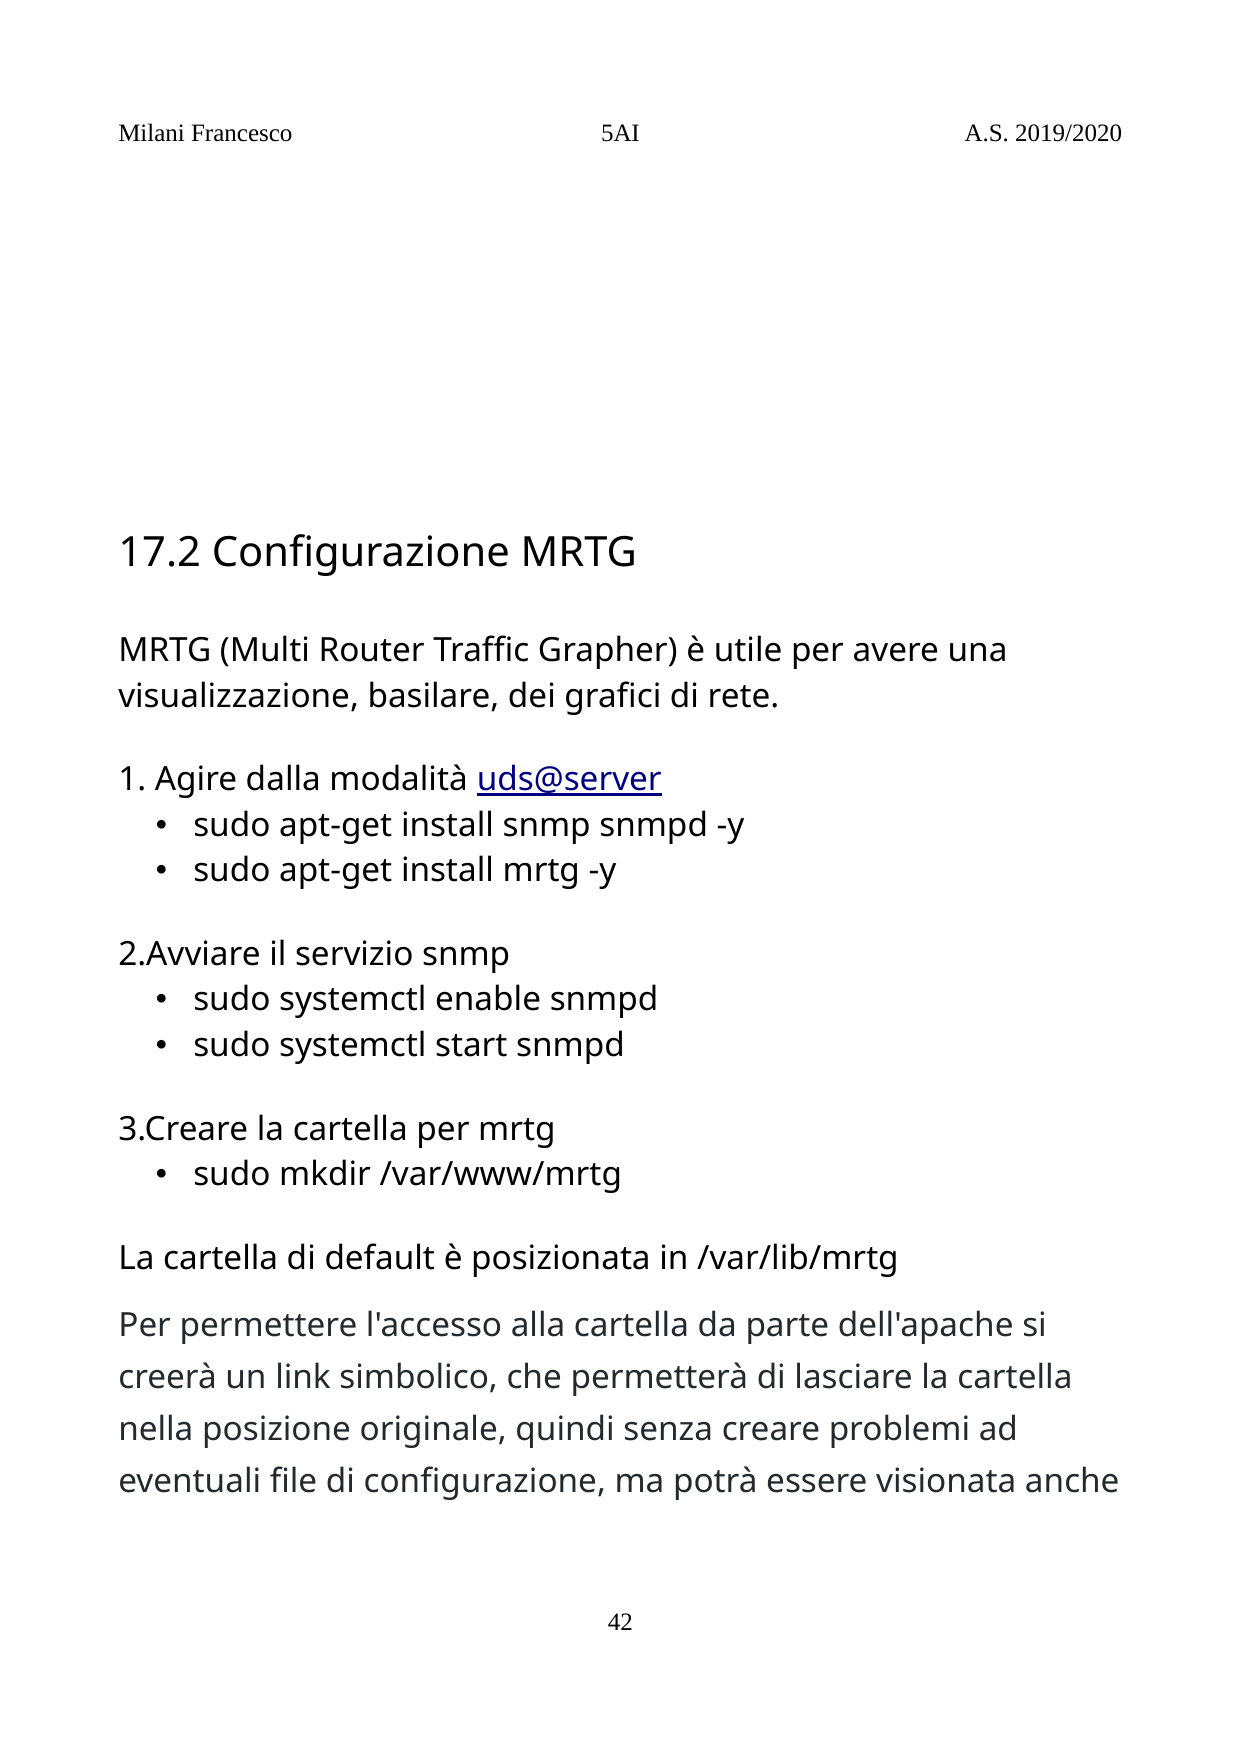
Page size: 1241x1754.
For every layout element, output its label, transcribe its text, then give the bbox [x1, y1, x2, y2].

list sudo systemctl start snmpd [156, 1021, 1122, 1066]
text La cartella di default è posizionata in /var/lib/mrtg [118, 1233, 1122, 1279]
list sudo systemctl enable snmpd [156, 975, 1122, 1021]
text Per permettere l'accesso alla cartella da parte dell'apache si creerà un link simbolico, che permetterà di lasciare la cartella nella posizione originale, quindi senza creare problemi ad eventuali file di configurazione, ma potrà essere visionata anche [118, 1300, 1122, 1502]
text MRTG (Multi Router Traffic Grapher) è utile per avere una visualizzazione, basilare, dei grafici di rete. [118, 626, 1122, 717]
text 3.Creare la cartella per mrtg [118, 1104, 1122, 1150]
text 2.Avviare il servizio snmp [118, 930, 1122, 975]
list sudo mkdir /var/www/mrtg [156, 1150, 1122, 1195]
list sudo apt-get install snmp snmpd -y [156, 801, 1122, 846]
text 17.2 Configurazione MRTG [118, 521, 1122, 578]
text 1. Agire dalla modalità uds@server [118, 755, 1122, 801]
list sudo apt-get install mrtg -y [156, 846, 1122, 891]
